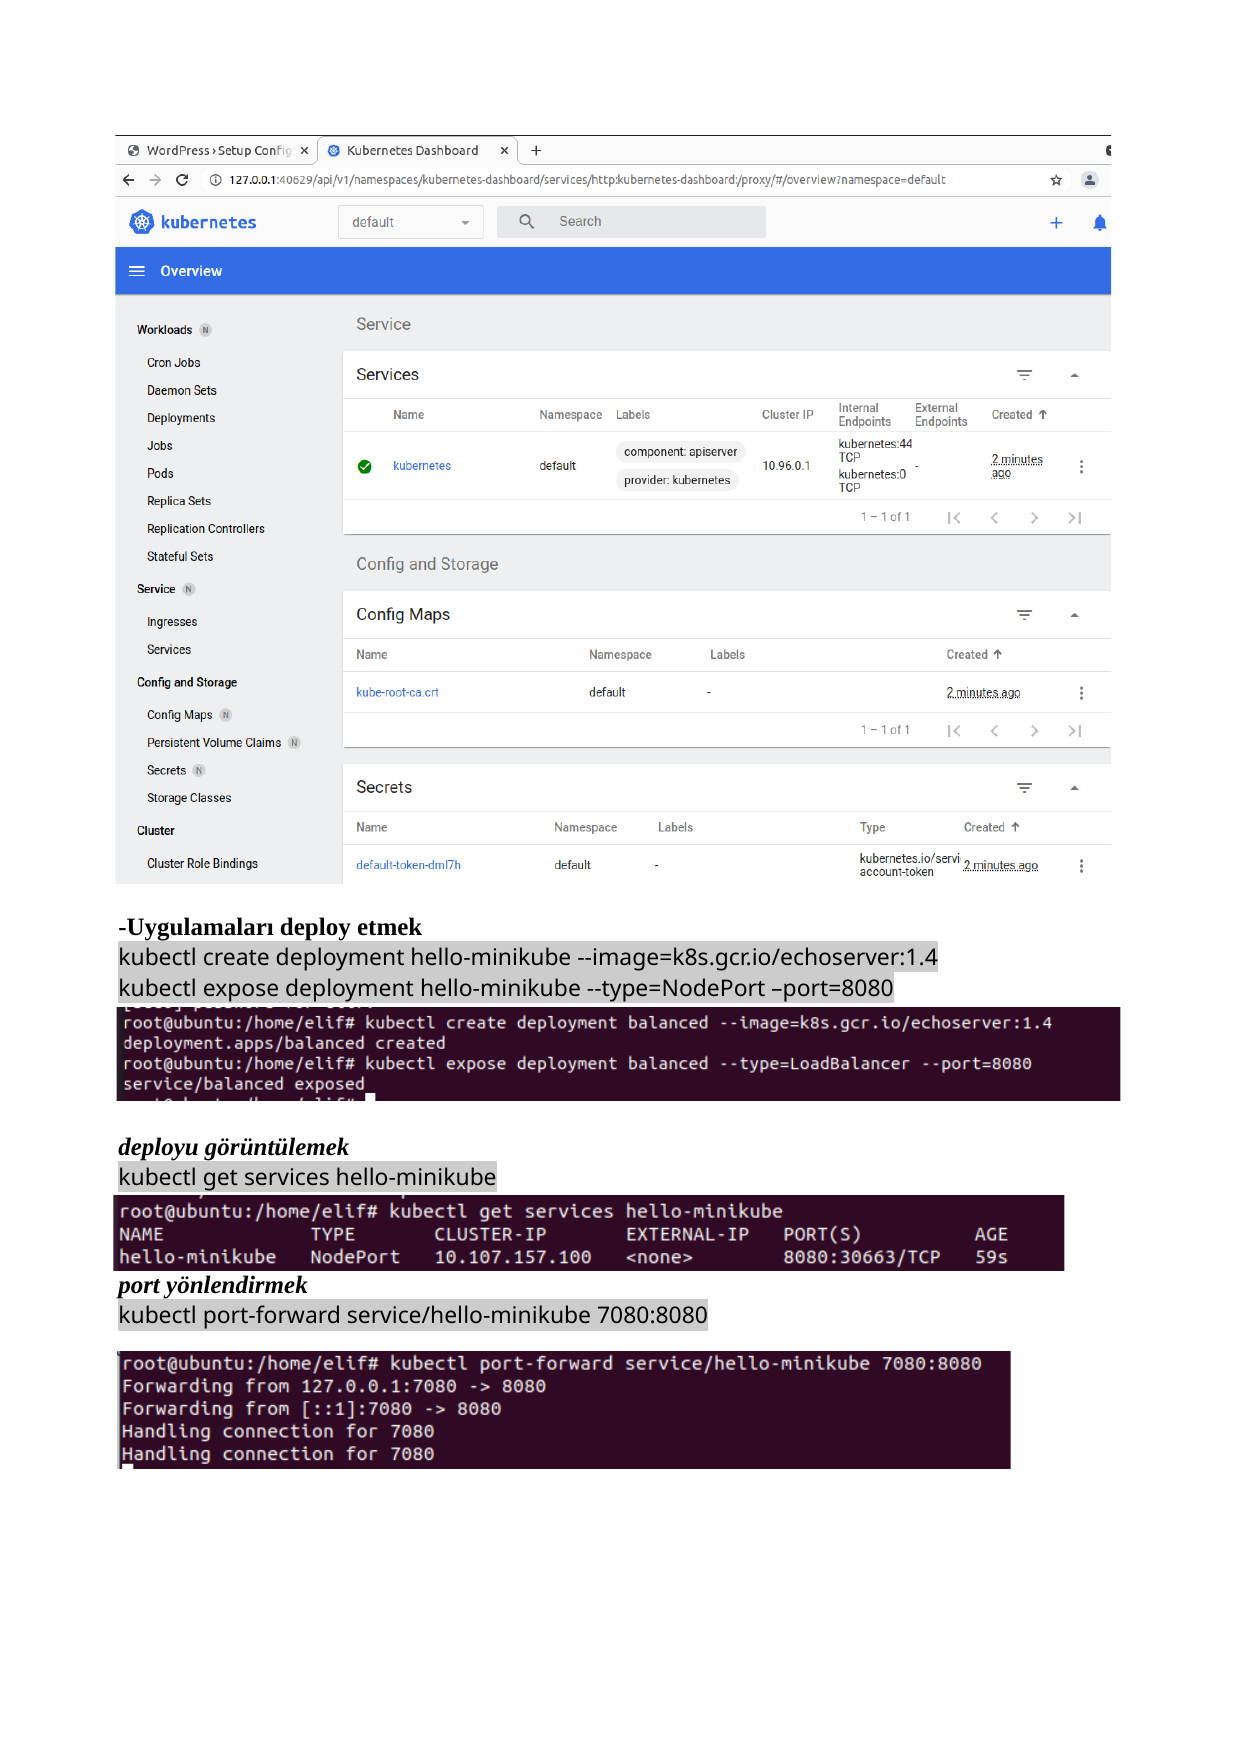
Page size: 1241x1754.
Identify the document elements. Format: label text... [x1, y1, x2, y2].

text deployu görüntülemek [118, 1132, 1122, 1161]
text kubectl port-forward service/hello-minikube 7080:8080 [118, 1299, 1122, 1331]
text kubectl get services hello-minikube [118, 1161, 1122, 1192]
text port yönlendirmek [118, 1253, 1122, 1299]
picture [115, 135, 1112, 884]
picture [113, 1195, 1065, 1271]
text kubectl expose deployment hello-minikube --type=NodePort –port=8080 [118, 972, 1122, 1003]
picture [117, 1351, 1011, 1469]
text kubectl create deployment hello-minikube --image=k8s.gcr.io/echoserver:1.4 [118, 941, 1122, 972]
text -Uygulamaları deploy etmek [118, 912, 1122, 941]
picture [116, 1007, 1121, 1101]
